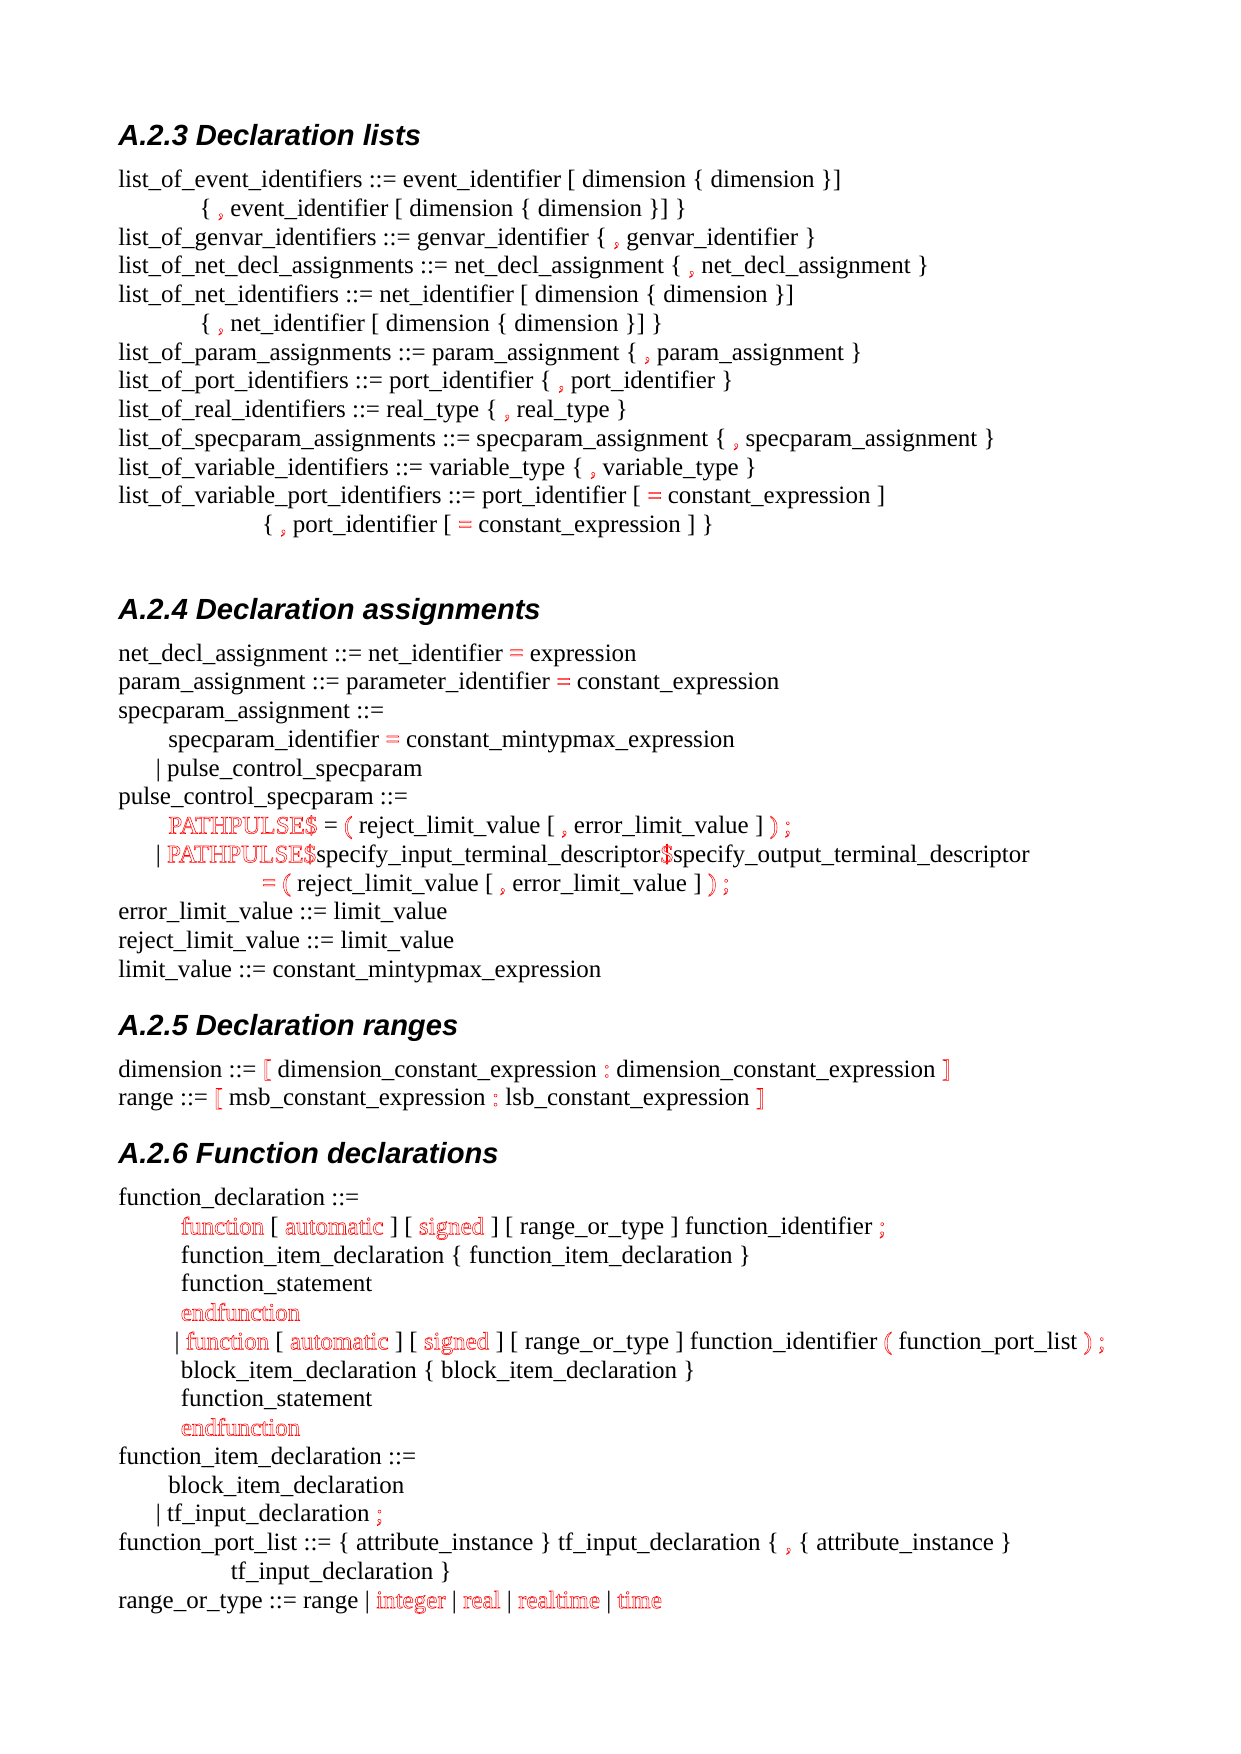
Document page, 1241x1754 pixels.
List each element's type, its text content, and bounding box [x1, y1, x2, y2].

subtitle A.2.6 Function declarations [118, 1136, 1122, 1170]
text list_of_port_identifiers ::= port_identifier { , port_identifier } [118, 365, 1122, 394]
text list_of_param_assignments ::= param_assignment { , param_assignment } [118, 337, 1122, 365]
text specparam_assignment ::= [118, 695, 1122, 724]
text reject_limit_value ::= limit_value [118, 925, 1122, 954]
text { , net_identifier [ dimension { dimension }] } [118, 308, 1122, 337]
text { , port_identifier [ = constant_expression ] } [118, 509, 1122, 538]
text specparam_identifier = constant_mintypmax_expression [118, 724, 1122, 753]
text function_statement [118, 1268, 1122, 1297]
text list_of_variable_identifiers ::= variable_type { , variable_type } [118, 452, 1122, 480]
text function [ automatic ] [ signed ] [ range_or_type ] function_identifier ; [118, 1211, 1122, 1240]
text | pulse_control_specparam [118, 753, 1122, 781]
text | function [ automatic ] [ signed ] [ range_or_type ] function_identifier ( function_port_list ) ; [118, 1326, 1122, 1355]
text param_assignment ::= parameter_identifier = constant_expression [118, 666, 1122, 695]
subtitle A.2.3 Declaration lists [118, 118, 1122, 152]
text function_declaration ::= [118, 1182, 1122, 1211]
text { , event_identifier [ dimension { dimension }] } [118, 193, 1122, 222]
text PATHPULSE$ = ( reject_limit_value [ , error_limit_value ] ) ; [118, 810, 1122, 839]
text list_of_net_identifiers ::= net_identifier [ dimension { dimension }] [118, 279, 1122, 308]
text function_statement [118, 1383, 1122, 1412]
text dimension ::= [ dimension_constant_expression : dimension_constant_expression ] [118, 1054, 1122, 1082]
text list_of_event_identifiers ::= event_identifier [ dimension { dimension }] [118, 164, 1122, 193]
text function_item_declaration { function_item_declaration } [118, 1240, 1122, 1268]
text function_item_declaration ::= [118, 1441, 1122, 1470]
text error_limit_value ::= limit_value [118, 896, 1122, 925]
text endfunction [118, 1297, 1122, 1326]
subtitle A.2.5 Declaration ranges [118, 1008, 1122, 1041]
text function_port_list ::= { attribute_instance } tf_input_declaration { , { attribute_instance } [118, 1527, 1122, 1556]
text range ::= [ msb_constant_expression : lsb_constant_expression ] [118, 1082, 1122, 1111]
subtitle A.2.4 Declaration assignments [118, 592, 1122, 625]
text list_of_specparam_assignments ::= specparam_assignment { , specparam_assignment } [118, 423, 1122, 452]
text limit_value ::= constant_mintypmax_expression [118, 954, 1122, 983]
text block_item_declaration [118, 1470, 1122, 1498]
text list_of_genvar_identifiers ::= genvar_identifier { , genvar_identifier } [118, 222, 1122, 250]
text net_decl_assignment ::= net_identifier = expression [118, 638, 1122, 666]
text list_of_variable_port_identifiers ::= port_identifier [ = constant_expression ] [118, 480, 1122, 509]
text list_of_net_decl_assignments ::= net_decl_assignment { , net_decl_assignment } [118, 250, 1122, 279]
text list_of_real_identifiers ::= real_type { , real_type } [118, 394, 1122, 423]
text pulse_control_specparam ::= [118, 781, 1122, 810]
text endfunction [118, 1412, 1122, 1441]
text range_or_type ::= range | integer | real | realtime | time [118, 1585, 1122, 1613]
text = ( reject_limit_value [ , error_limit_value ] ) ; [118, 868, 1122, 896]
text block_item_declaration { block_item_declaration } [118, 1355, 1122, 1383]
text | PATHPULSE$specify_input_terminal_descriptor$specify_output_terminal_descriptor [118, 839, 1122, 868]
text | tf_input_declaration ; [118, 1498, 1122, 1527]
text tf_input_declaration } [118, 1556, 1122, 1585]
